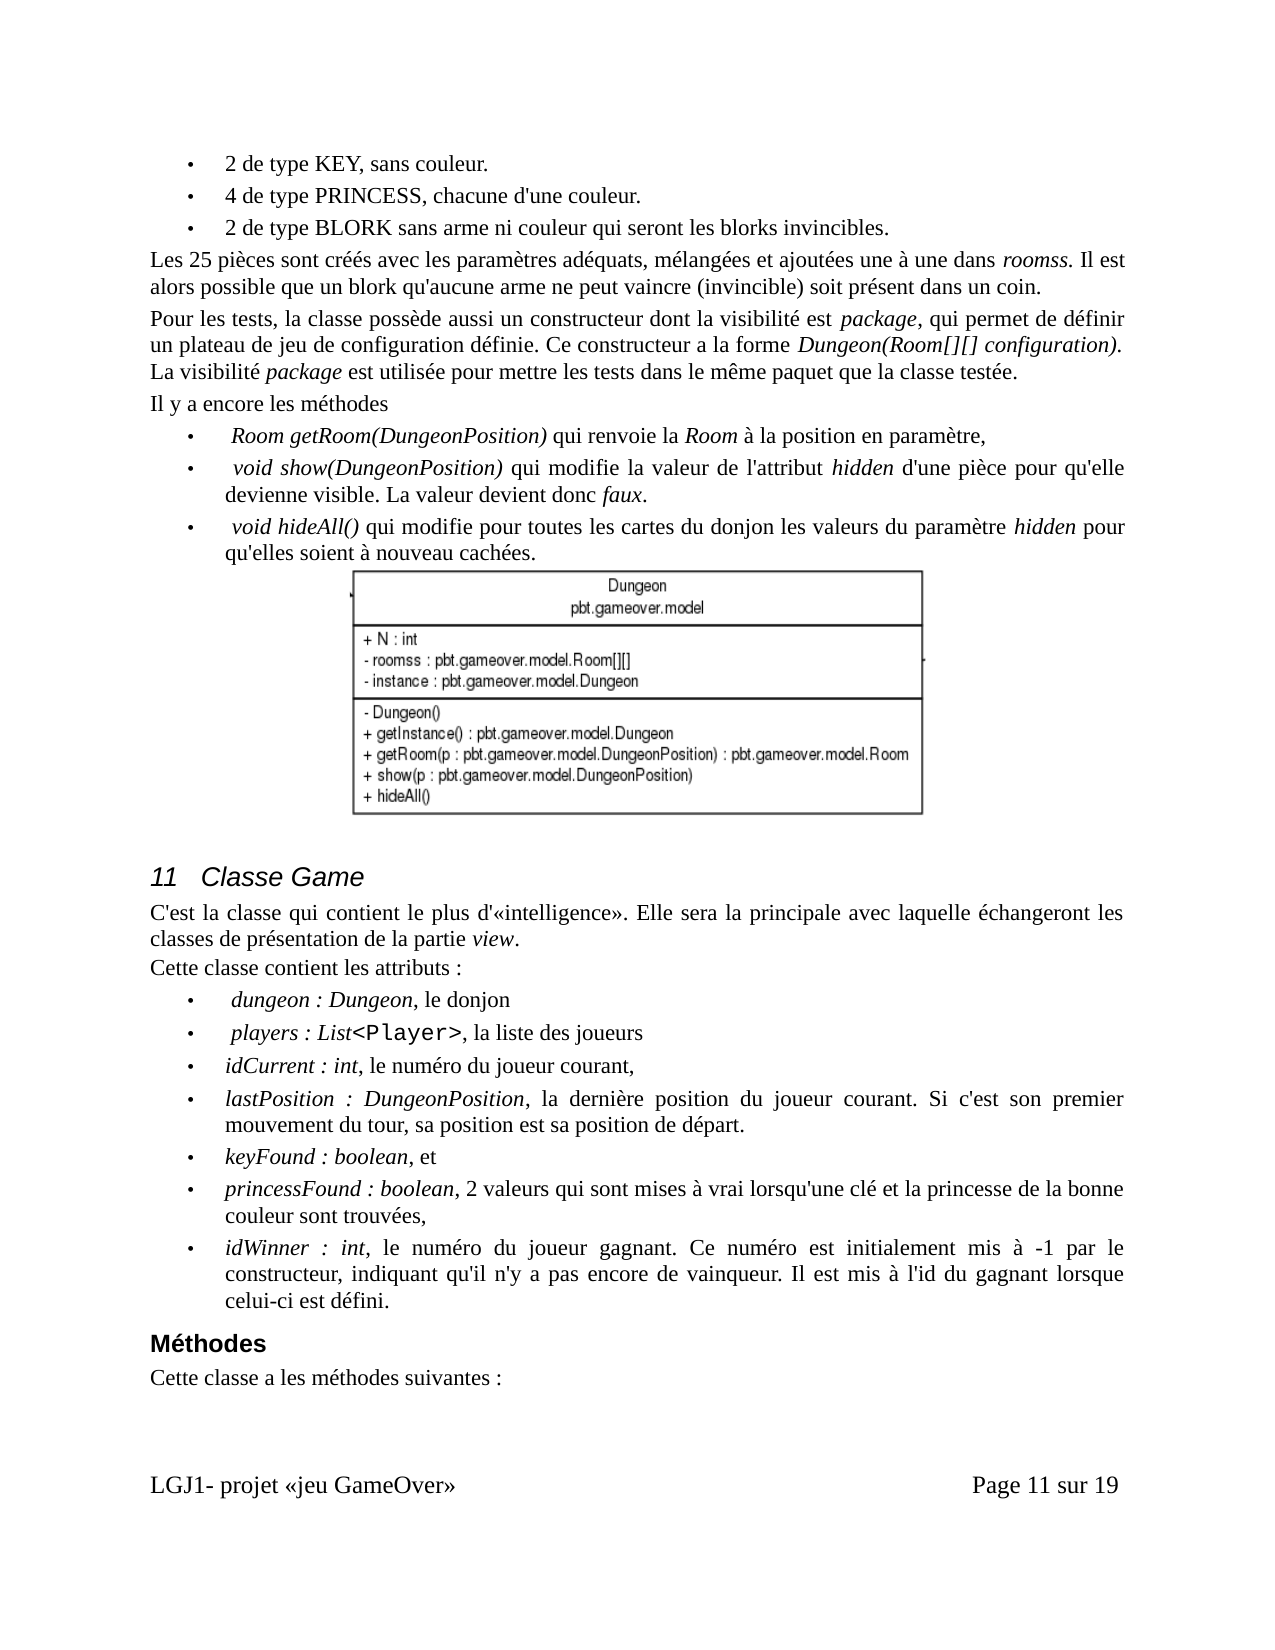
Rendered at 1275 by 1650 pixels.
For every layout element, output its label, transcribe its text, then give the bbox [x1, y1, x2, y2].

list lastPosition : DungeonPosition, la dernière position du joueur courant. Si c'est son premier mouvement du tour, sa position est sa position de départ. [187, 1085, 1125, 1137]
list 4 de type PRINCESS, chacune d'une couleur. [187, 182, 1125, 208]
text Cette classe a les méthodes suivantes : [150, 1364, 1125, 1391]
list void show(DungeonPosition) qui modifie la valeur de l'attribut hidden d'une pièce pour qu'elle devienne visible. La valeur devient donc faux. [187, 454, 1125, 507]
list dungeon : Dungeon, le donjon [187, 986, 1125, 1013]
list Room getRoom(DungeonPosition) qui renvoie la Room à la position en paramètre, [187, 422, 1125, 448]
list players : List<Player>, la liste des joueurs [187, 1018, 1125, 1047]
picture [349, 568, 926, 819]
list keyFound : boolean, et [187, 1143, 1125, 1170]
list princessFound : boolean, 2 valeurs qui sont mises à vrai lorsqu'une clé et la princesse de la bonne couleur sont trouvées, [187, 1176, 1125, 1228]
list idCurrent : int, le numéro du joueur courant, [187, 1053, 1125, 1079]
list 2 de type BLORK sans arme ni couleur qui seront les blorks invincibles. [187, 214, 1125, 241]
text Il y a encore les méthodes [150, 390, 1125, 416]
list idWinner : int, le numéro du joueur gagnant. Ce numéro est initialement mis à -1 par le constructeur, indiquant qu'il n'y a pas encore de vainqueur. Il est mis à l'id du gagnant lorsque celui-ci est défini. [187, 1234, 1125, 1313]
text Cette classe contient les attributs : [150, 954, 1125, 981]
text Les 25 pièces sont créés avec les paramètres adéquats, mélangées et ajoutées une à une dans roomss. Il est alors possible que un blork qu'aucune arme ne peut vaincre (invincible) soit présent dans un coin. [150, 247, 1125, 299]
list void hideAll() qui modifie pour toutes les cartes du donjon les valeurs du paramètre hidden pour qu'elles soient à nouveau cachées. [187, 513, 1125, 566]
list 2 de type KEY, sans couleur. [187, 150, 1125, 176]
subtitle Classe Game [150, 861, 1125, 892]
text Pour les tests, la classe possède aussi un constructeur dont la visibilité est package, qui permet de définir un plateau de jeu de configuration définie. Ce constructeur a la forme Dungeon(Room[][] configuration). La visibilité package est utilisée pour mettre les tests dans le même paquet que la classe testée. [150, 305, 1125, 384]
text C'est la classe qui contient le plus d'«intelligence». Elle sera la principale avec laquelle échangeront les classes de présentation de la partie view. [150, 898, 1125, 951]
subtitle Méthodes [150, 1329, 1125, 1358]
